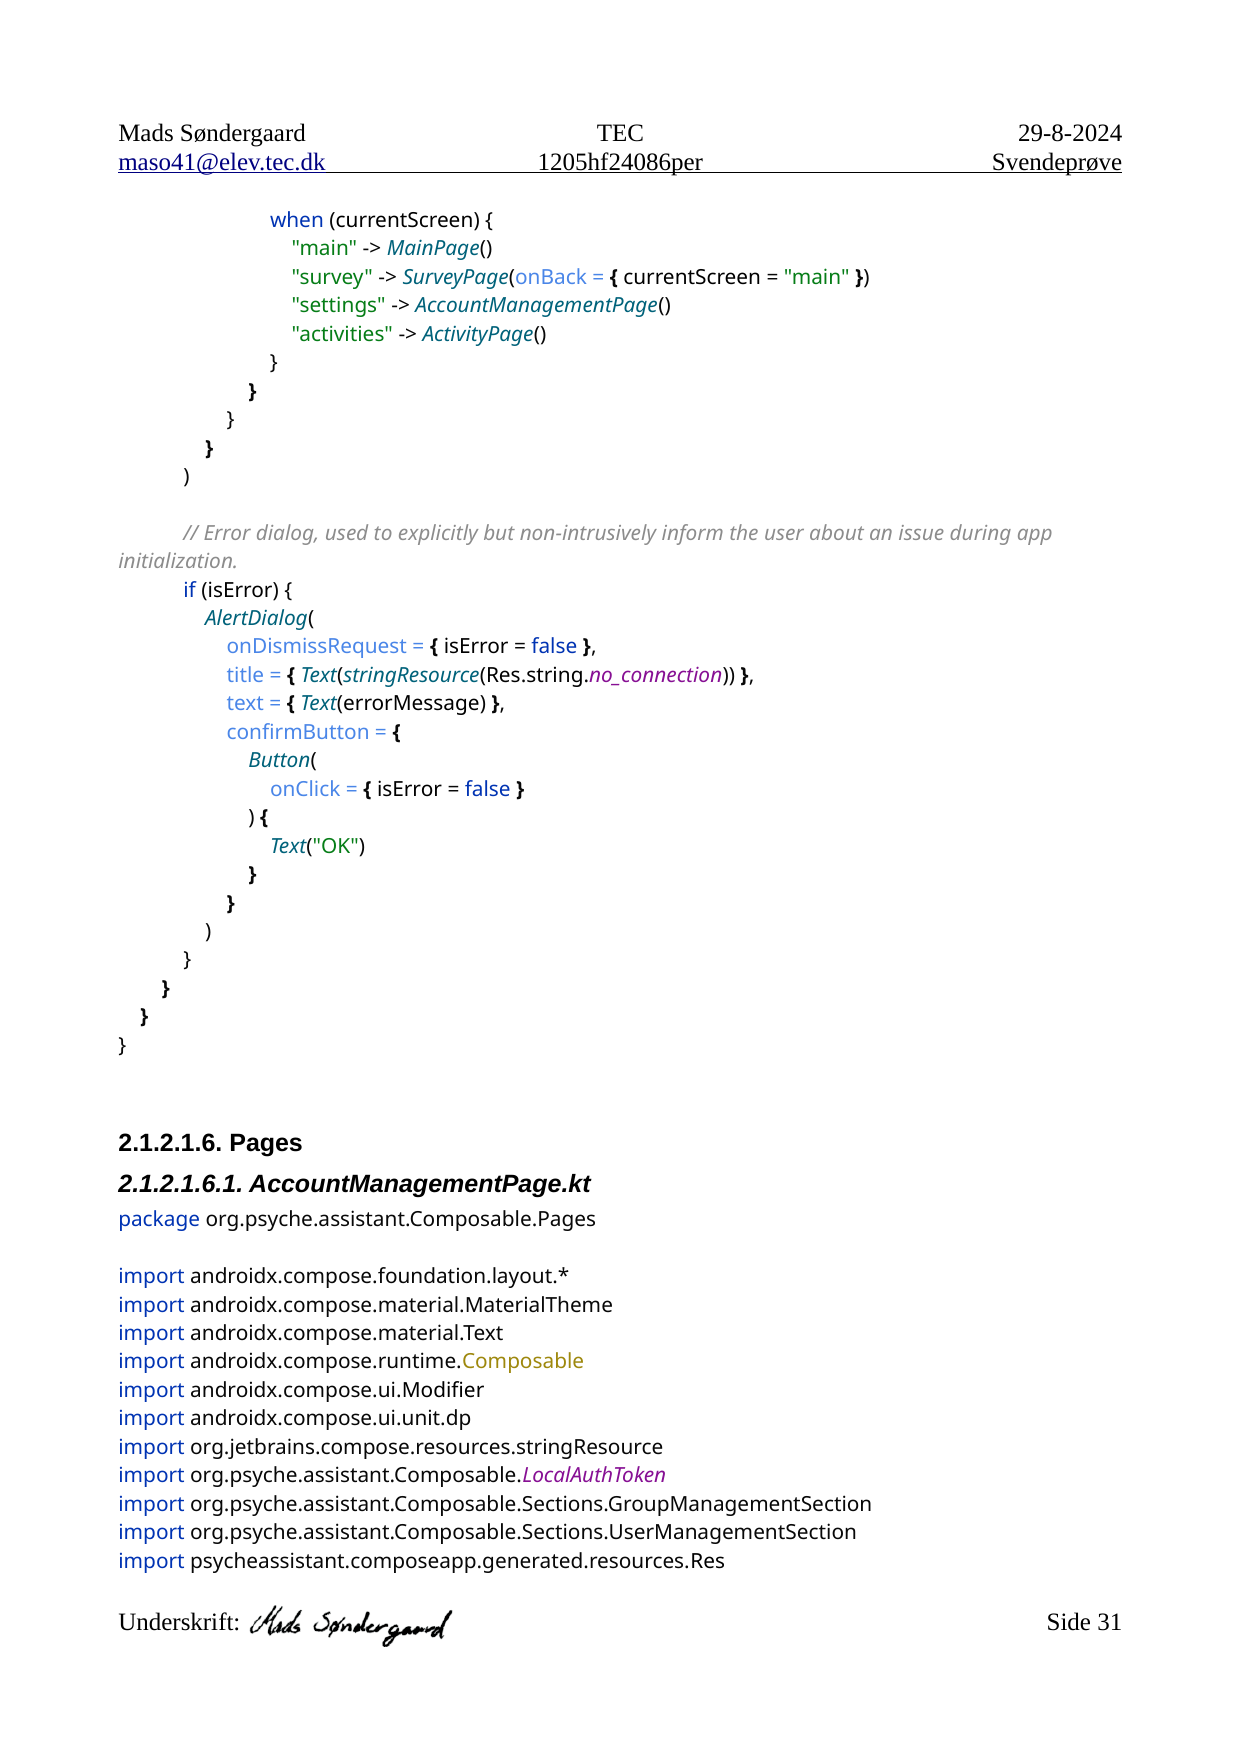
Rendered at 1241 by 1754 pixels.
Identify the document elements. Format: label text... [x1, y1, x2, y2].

text package org.psyche.assistant.Composable.Pages import androidx.compose.foundation.layout.* import androidx.compose.material.MaterialTheme import androidx.compose.material.Text import androidx.compose.runtime.Composable import androidx.compose.ui.Modifier import androidx.compose.ui.unit.dp import org.jetbrains.compose.resources.stringResource import org.psyche.assistant.Composable.LocalAuthToken import org.psyche.assistant.Composable.Sections.GroupManagementSection import org.psyche.assistant.Composable.Sections.UserManagementSection import psycheassistant.composeapp.generated.resources.Res [118, 1204, 1122, 1574]
subtitle 2.1.2.1.6. Pages [118, 1128, 1122, 1157]
text when (currentScreen) { "main" -> MainPage() "survey" -> SurveyPage(onBack = { currentScreen = "main" }) "settings" -> AccountManagementPage() "activities" -> ActivityPage() } } } } ) // Error dialog, used to explicitly but non-intrusively inform the user about an issue during app initialization. if (isError) { AlertDialog( onDismissRequest = { isError = false }, title = { Text(stringResource(Res.string.no_connection)) }, text = { Text(errorMessage) }, confirmButton = { Button( onClick = { isError = false } ) { Text("OK") } } ) } } } } [118, 205, 1122, 1087]
picture [244, 1600, 458, 1647]
subtitle 2.1.2.1.6.1. AccountManagementPage.kt [118, 1169, 1122, 1198]
